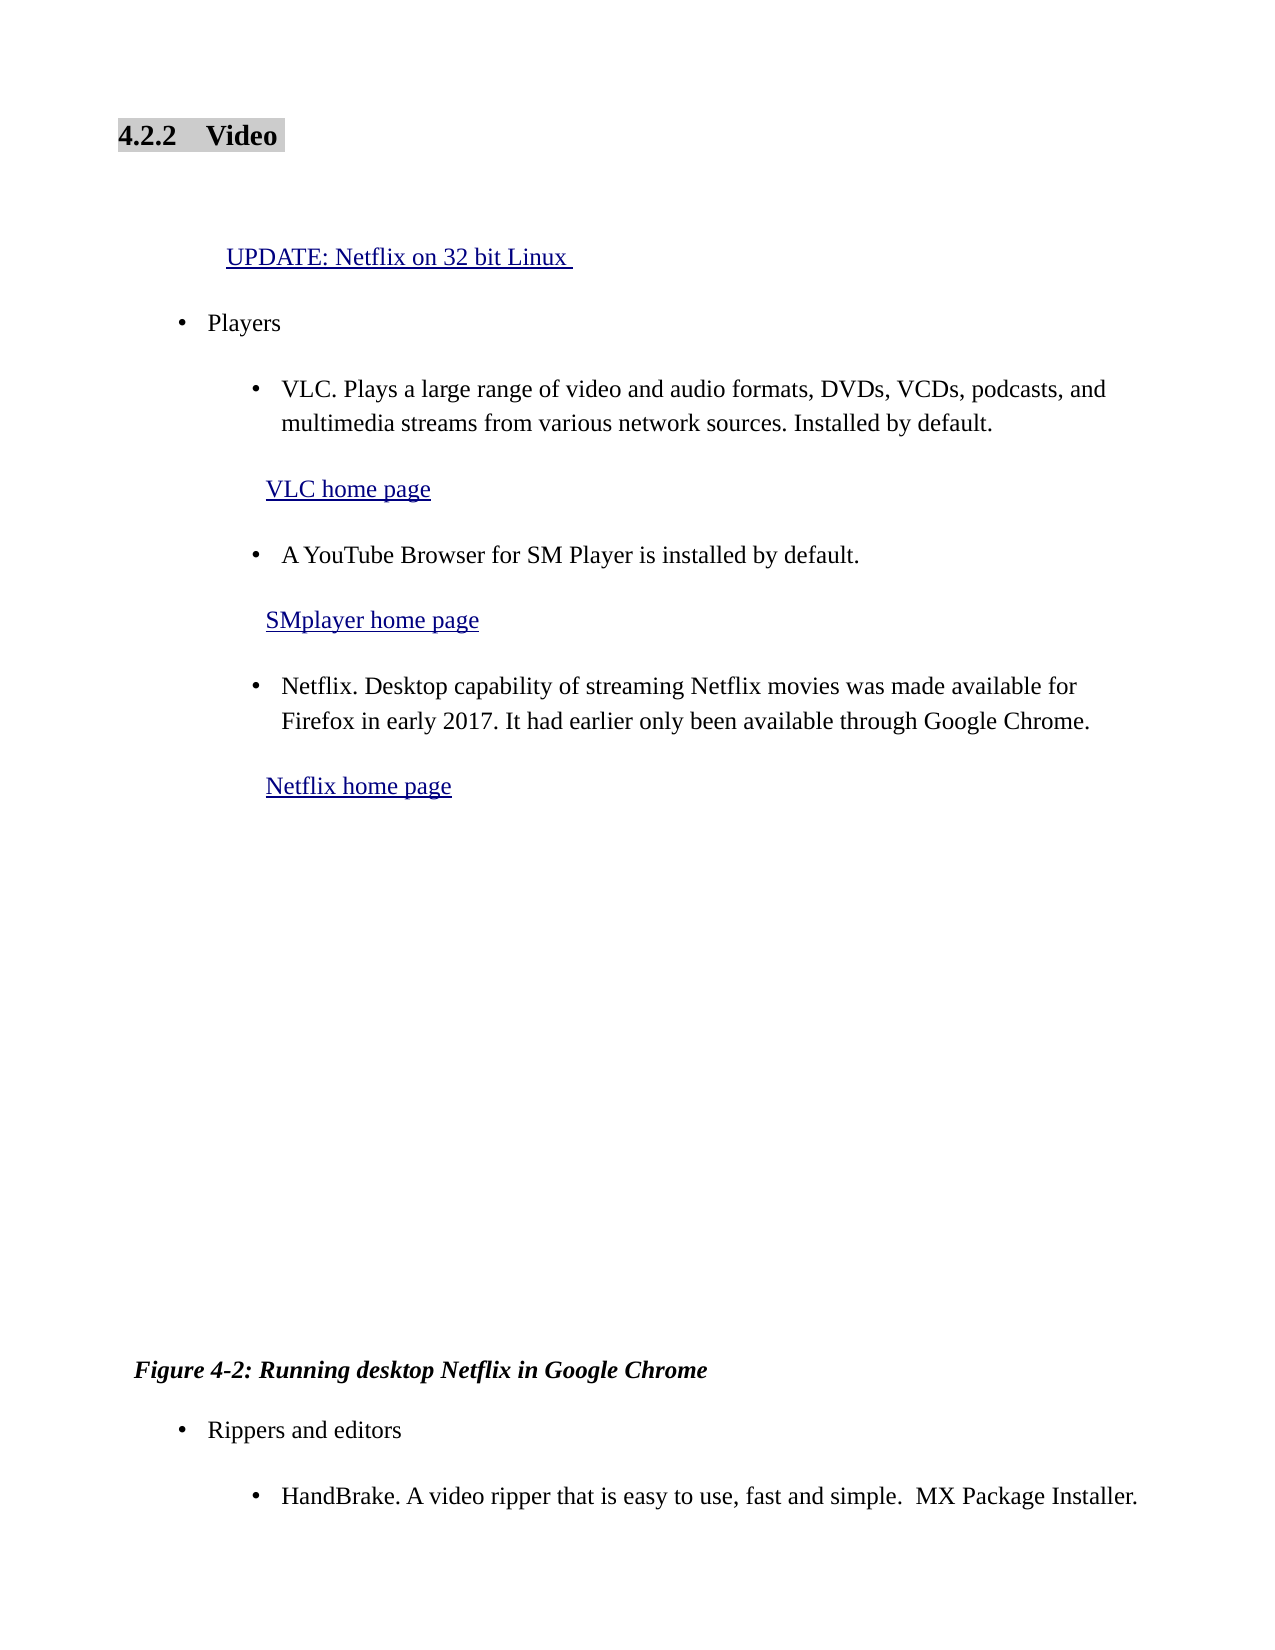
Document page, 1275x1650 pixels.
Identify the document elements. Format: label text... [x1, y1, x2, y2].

list SMplayer home page [236, 606, 1157, 634]
text Figure 4-2: Running desktop Netflix in Google Chrome [134, 1355, 1141, 1384]
list Players [178, 308, 1141, 337]
list Netflix home page [236, 771, 1157, 800]
list Rippers and editors [178, 1415, 1141, 1444]
list A YouTube Browser for SM Player is installed by default. [252, 540, 1141, 568]
text UPDATE: Netflix on 32 bit Linux [118, 183, 1157, 271]
list VLC. Plays a large range of video and audio formats, DVDs, VCDs, podcasts, and multimedia streams from various network sources. Installed by default. [252, 374, 1141, 437]
list HandBrake. A video ripper that is easy to use, fast and simple. MX Package Installer. [252, 1481, 1141, 1509]
subtitle 4.2.2 Video [118, 118, 1157, 152]
list VLC home page [236, 474, 1157, 503]
list Netflix. Desktop capability of streaming Netflix movies was made available for Firefox in early 2017. It had earlier only been available through Google Chrome. [252, 671, 1141, 734]
